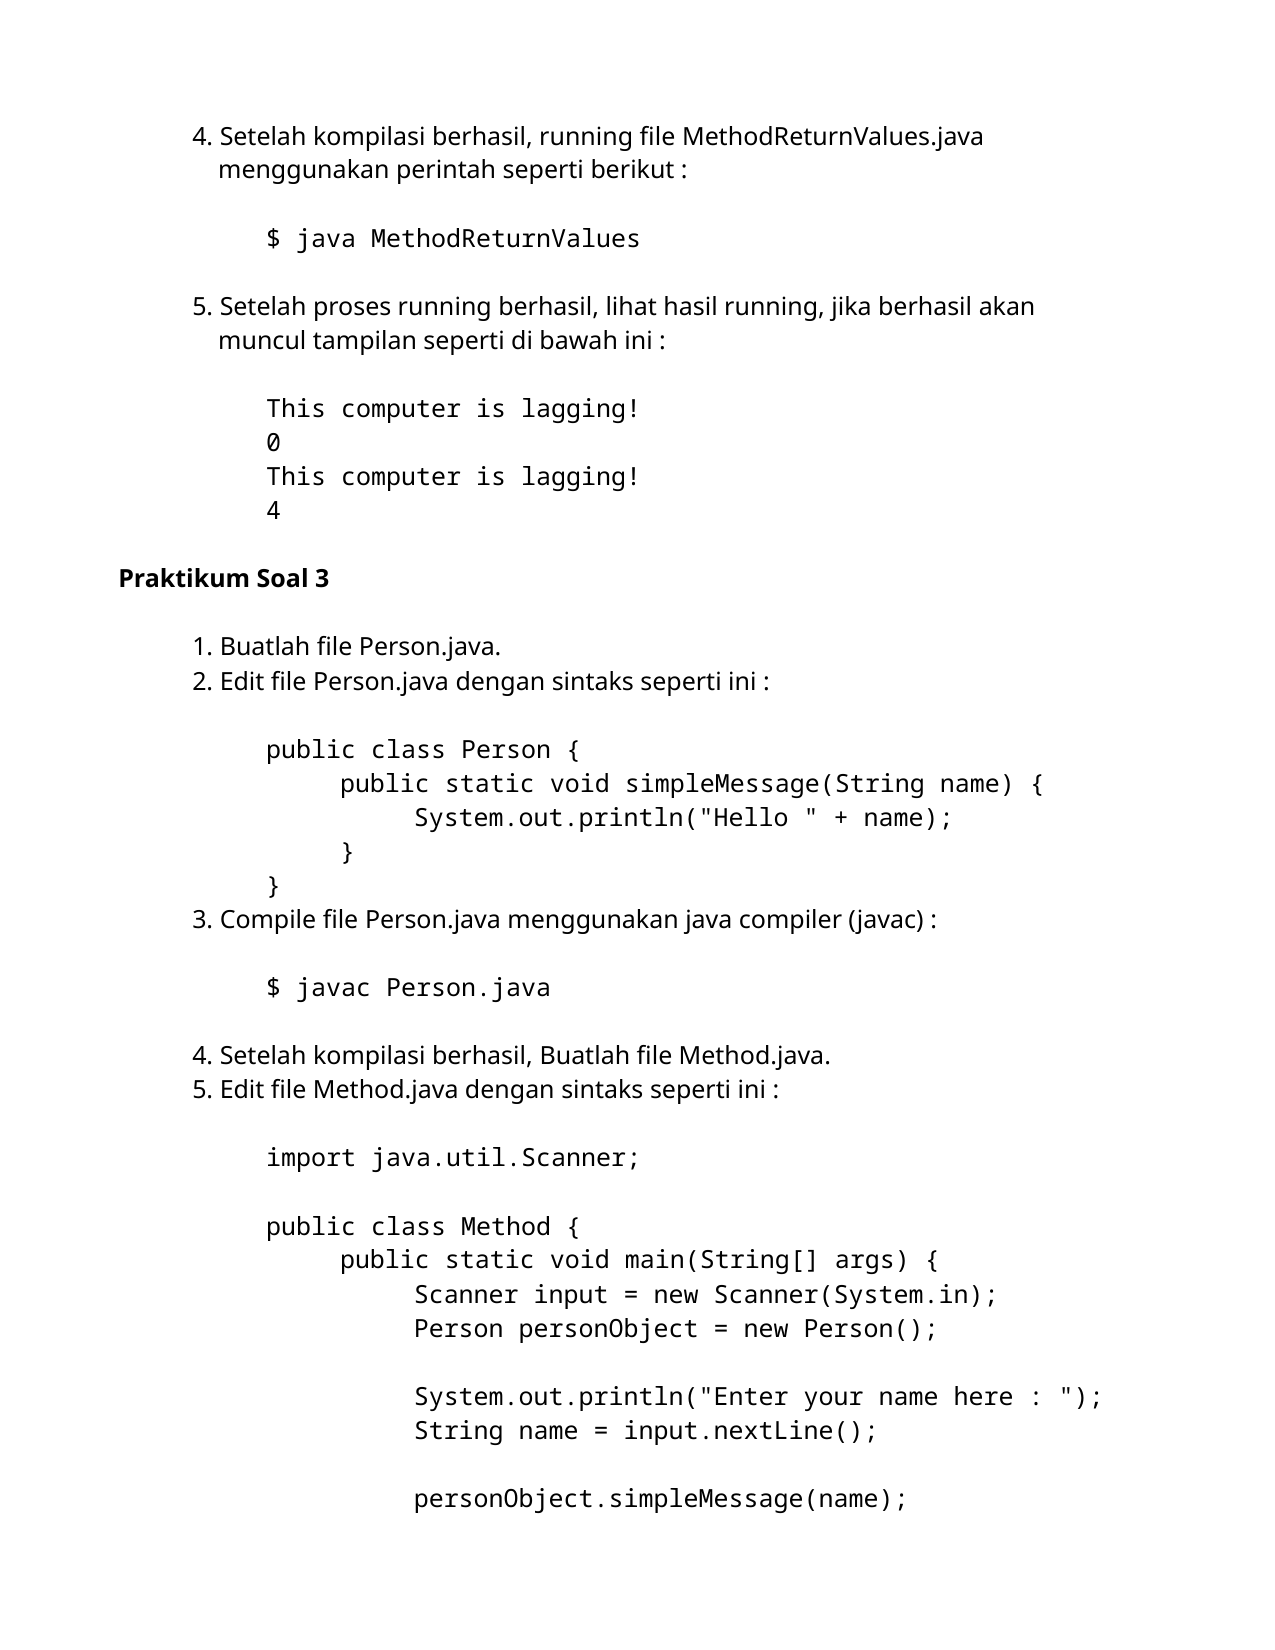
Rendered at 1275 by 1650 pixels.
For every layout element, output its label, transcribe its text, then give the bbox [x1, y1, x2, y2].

text } [118, 833, 1157, 867]
text 5. Edit file Method.java dengan sintaks seperti ini : import java.util.Scanner; [118, 1072, 1157, 1174]
text 1. Buatlah file Person.java. [118, 629, 1157, 663]
text 5. Setelah proses running berhasil, lihat hasil running, jika berhasil akan [118, 288, 1157, 322]
text Person personObject = new Person(); [118, 1310, 1157, 1344]
text muncul tampilan seperti di bawah ini : This computer is lagging! [118, 322, 1157, 425]
text 0 [118, 425, 1157, 459]
text public static void simpleMessage(String name) { [118, 765, 1157, 799]
text 4. Setelah kompilasi berhasil, running file MethodReturnValues.java menggunakan perintah seperti berikut : $ java MethodReturnValues [118, 118, 1157, 288]
text public static void main(String[] args) { [118, 1242, 1157, 1276]
text Scanner input = new Scanner(System.in); [118, 1276, 1157, 1310]
text Praktikum Soal 3 [118, 561, 1157, 595]
text 2. Edit file Person.java dengan sintaks seperti ini : public class Person { [118, 663, 1157, 765]
text System.out.println("Enter your name here : "); [118, 1378, 1157, 1412]
text public class Method { [118, 1208, 1157, 1242]
text String name = input.nextLine(); [118, 1412, 1157, 1447]
text This computer is lagging! [118, 459, 1157, 493]
text } 3. Compile file Person.java menggunakan java compiler (javac) : $ javac Person.java 4. Setelah kompilasi berhasil, Buatlah file Method.java. [118, 867, 1157, 1072]
text personObject.simpleMessage(name); [118, 1481, 1157, 1515]
text System.out.println("Hello " + name); [118, 799, 1157, 833]
text 4 [118, 493, 1157, 561]
